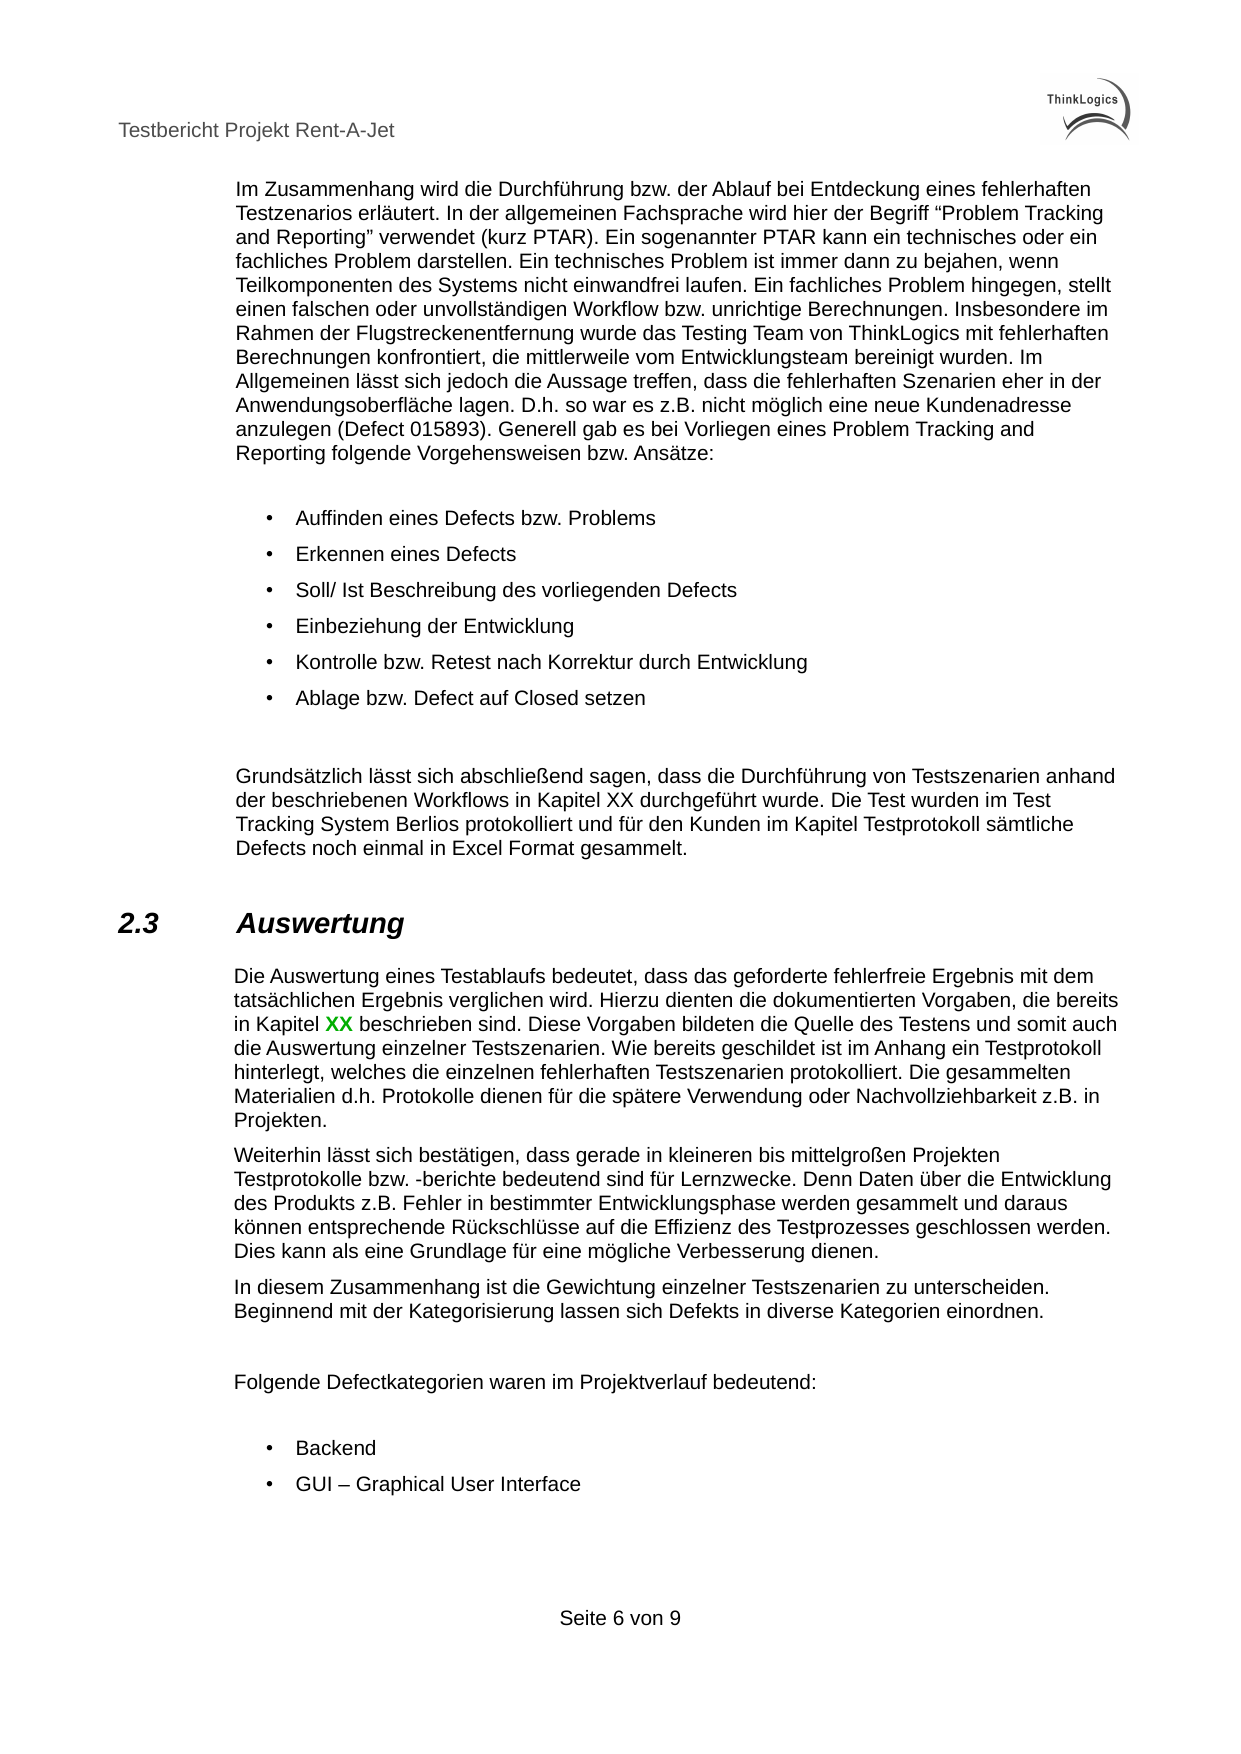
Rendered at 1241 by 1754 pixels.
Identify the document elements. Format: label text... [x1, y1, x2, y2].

list Soll/ Ist Beschreibung des vorliegenden Defects [266, 578, 1122, 602]
text Weiterhin lässt sich bestätigen, dass gerade in kleineren bis mittelgroßen Projekten Testprotokolle bzw. -berichte bedeutend sind für Lernzwecke. Denn Daten über die Entwicklung des Produkts z.B. Fehler in bestimmter Entwicklungsphase werden gesammelt und daraus können entsprechende Rückschlüsse auf die Effizienz des Testprozesses geschlossen werden. Dies kann als eine Grundlage für eine mögliche Verbesserung dienen. [234, 1143, 1122, 1263]
list Einbeziehung der Entwicklung [266, 614, 1122, 638]
list GUI – Graphical User Interface [266, 1472, 1122, 1496]
text In diesem Zusammenhang ist die Gewichtung einzelner Testszenarien zu unterscheiden. Beginnend mit der Kategorisierung lassen sich Defekts in diverse Kategorien einordnen. [234, 1275, 1122, 1323]
text Die Auswertung eines Testablaufs bedeutet, dass das geforderte fehlerfreie Ergebnis mit dem tatsächlichen Ergebnis verglichen wird. Hierzu dienten die dokumentierten Vorgaben, die bereits in Kapitel XX beschrieben sind. Diese Vorgaben bildeten die Quelle des Testens und somit auch die Auswertung einzelner Testszenarien. Wie bereits geschildet ist im Anhang ein Testprotokoll hinterlegt, welches die einzelnen fehlerhaften Testszenarien protokolliert. Die gesammelten Materialien d.h. Protokolle dienen für die spätere Verwendung oder Nachvollziehbarkeit z.B. in Projekten. [234, 964, 1122, 1131]
list Kontrolle bzw. Retest nach Korrektur durch Entwicklung [266, 650, 1122, 674]
list Backend [266, 1436, 1122, 1460]
list Erkennen eines Defects [266, 542, 1122, 566]
subtitle Auswertung [118, 907, 1122, 940]
text Im Zusammenhang wird die Durchführung bzw. der Ablauf bei Entdeckung eines fehlerhaften Testzenarios erläutert. In der allgemeinen Fachsprache wird hier der Begriff “Problem Tracking and Reporting” verwendet (kurz PTAR). Ein sogenannter PTAR kann ein technisches oder ein fachliches Problem darstellen. Ein technisches Problem ist immer dann zu bejahen, wenn Teilkomponenten des Systems nicht einwandfrei laufen. Ein fachliches Problem hingegen, stellt einen falschen oder unvollständigen Workflow bzw. unrichtige Berechnungen. Insbesondere im Rahmen der Flugstreckenentfernung wurde das Testing Team von ThinkLogics mit fehlerhaften Berechnungen konfrontiert, die mittlerweile vom Entwicklungsteam bereinigt wurden. Im Allgemeinen lässt sich jedoch die Aussage treffen, dass die fehlerhaften Szenarien eher in der Anwendungsoberfläche lagen. D.h. so war es z.B. nicht möglich eine neue Kundenadresse anzulegen (Defect 015893). Generell gab es bei Vorliegen eines Problem Tracking and Reporting folgende Vorgehensweisen bzw. Ansätze: [235, 177, 1122, 464]
list Auffinden eines Defects bzw. Problems [266, 506, 1122, 530]
list Ablage bzw. Defect auf Closed setzen [266, 686, 1122, 710]
text Grundsätzlich lässt sich abschließend sagen, dass die Durchführung von Testszenarien anhand der beschriebenen Workflows in Kapitel XX durchgeführt wurde. Die Test wurden im Test Tracking System Berlios protokolliert und für den Kunden im Kapitel Testprotokoll sämtliche Defects noch einmal in Excel Format gesammelt. [235, 763, 1122, 859]
text Folgende Defectkategorien waren im Projektverlauf bedeutend: [234, 1370, 1122, 1394]
